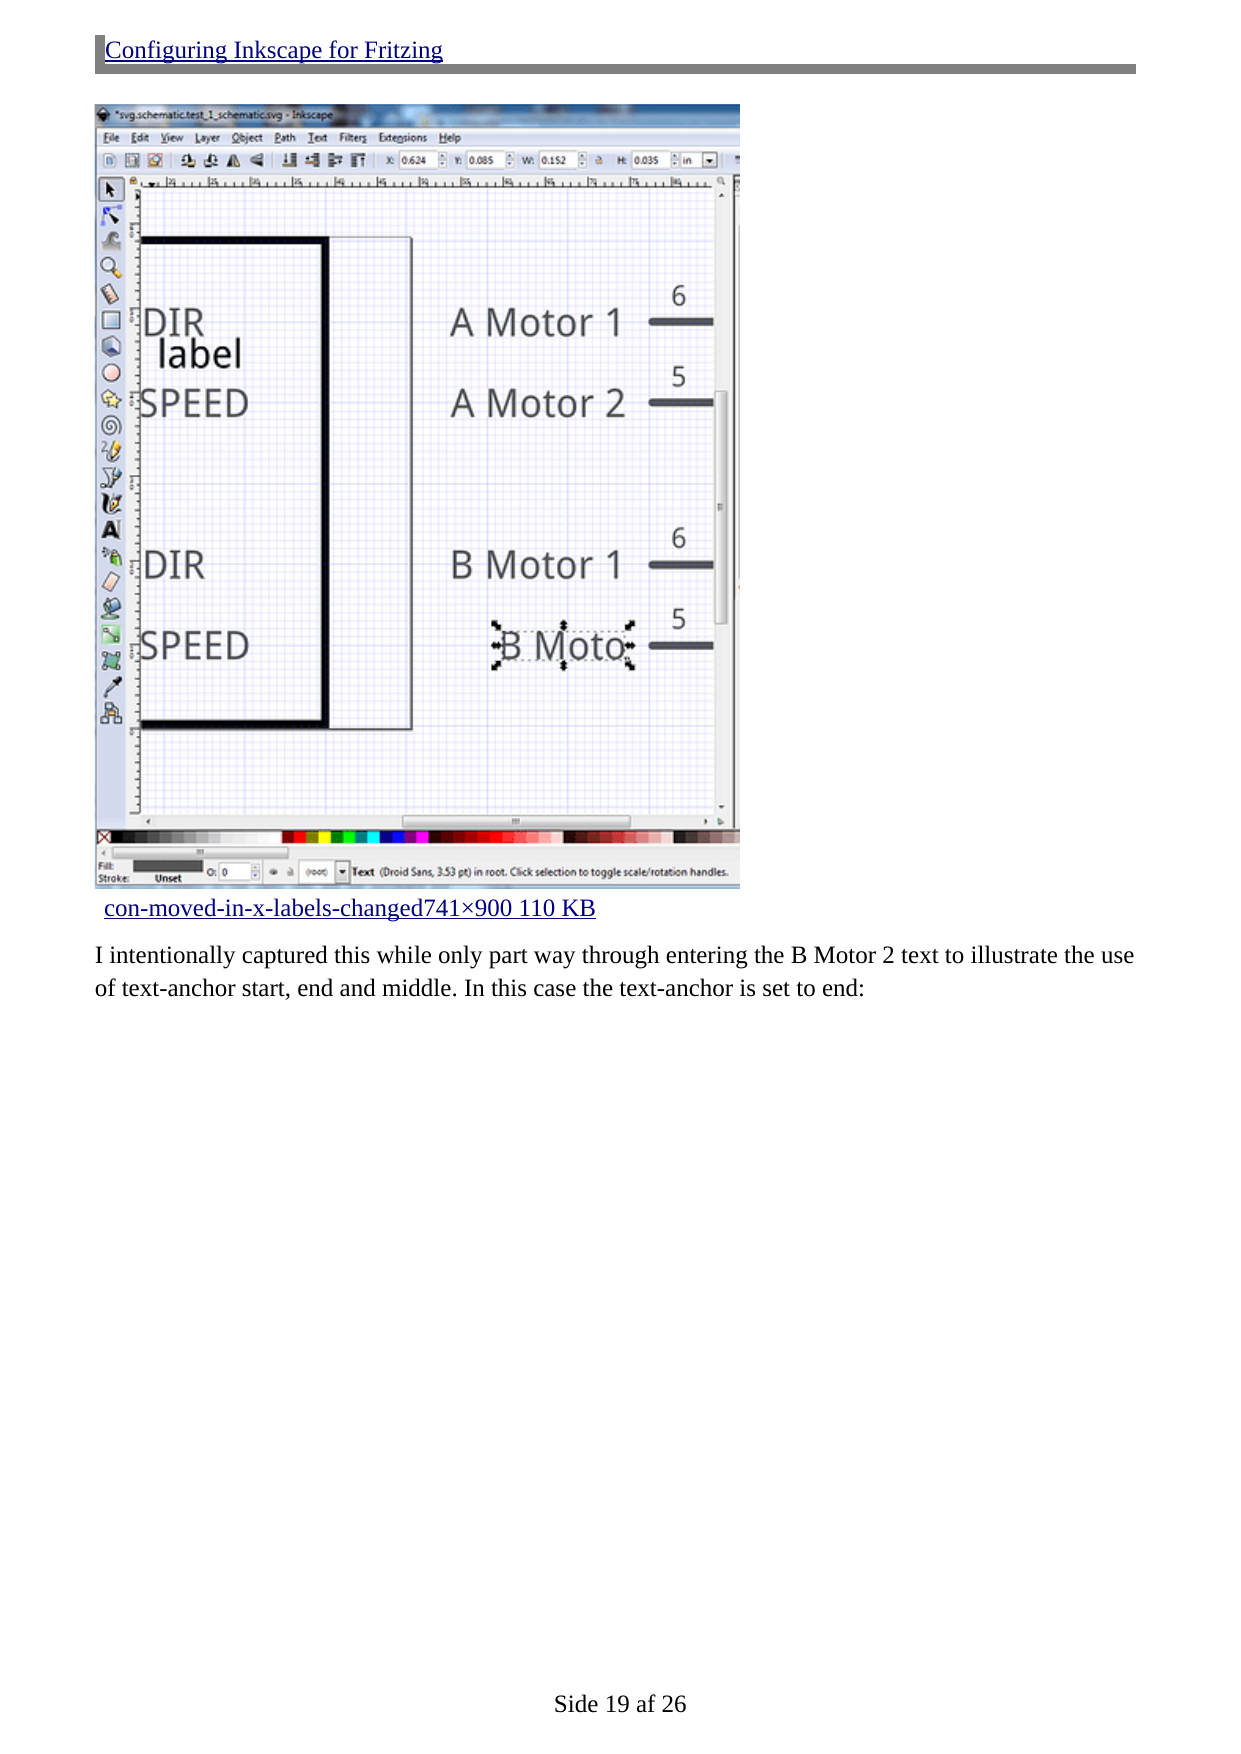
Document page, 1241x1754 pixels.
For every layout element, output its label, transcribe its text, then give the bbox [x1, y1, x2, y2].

picture [94, 104, 740, 889]
text con-moved-in-x-labels-changed741×900 110 KB [104, 893, 1136, 921]
text I intentionally captured this while only part way through entering the B Motor 2 text to illustrate the use of text-anchor start, end and middle. In this case the text-anchor is set to end: [94, 940, 1146, 1002]
